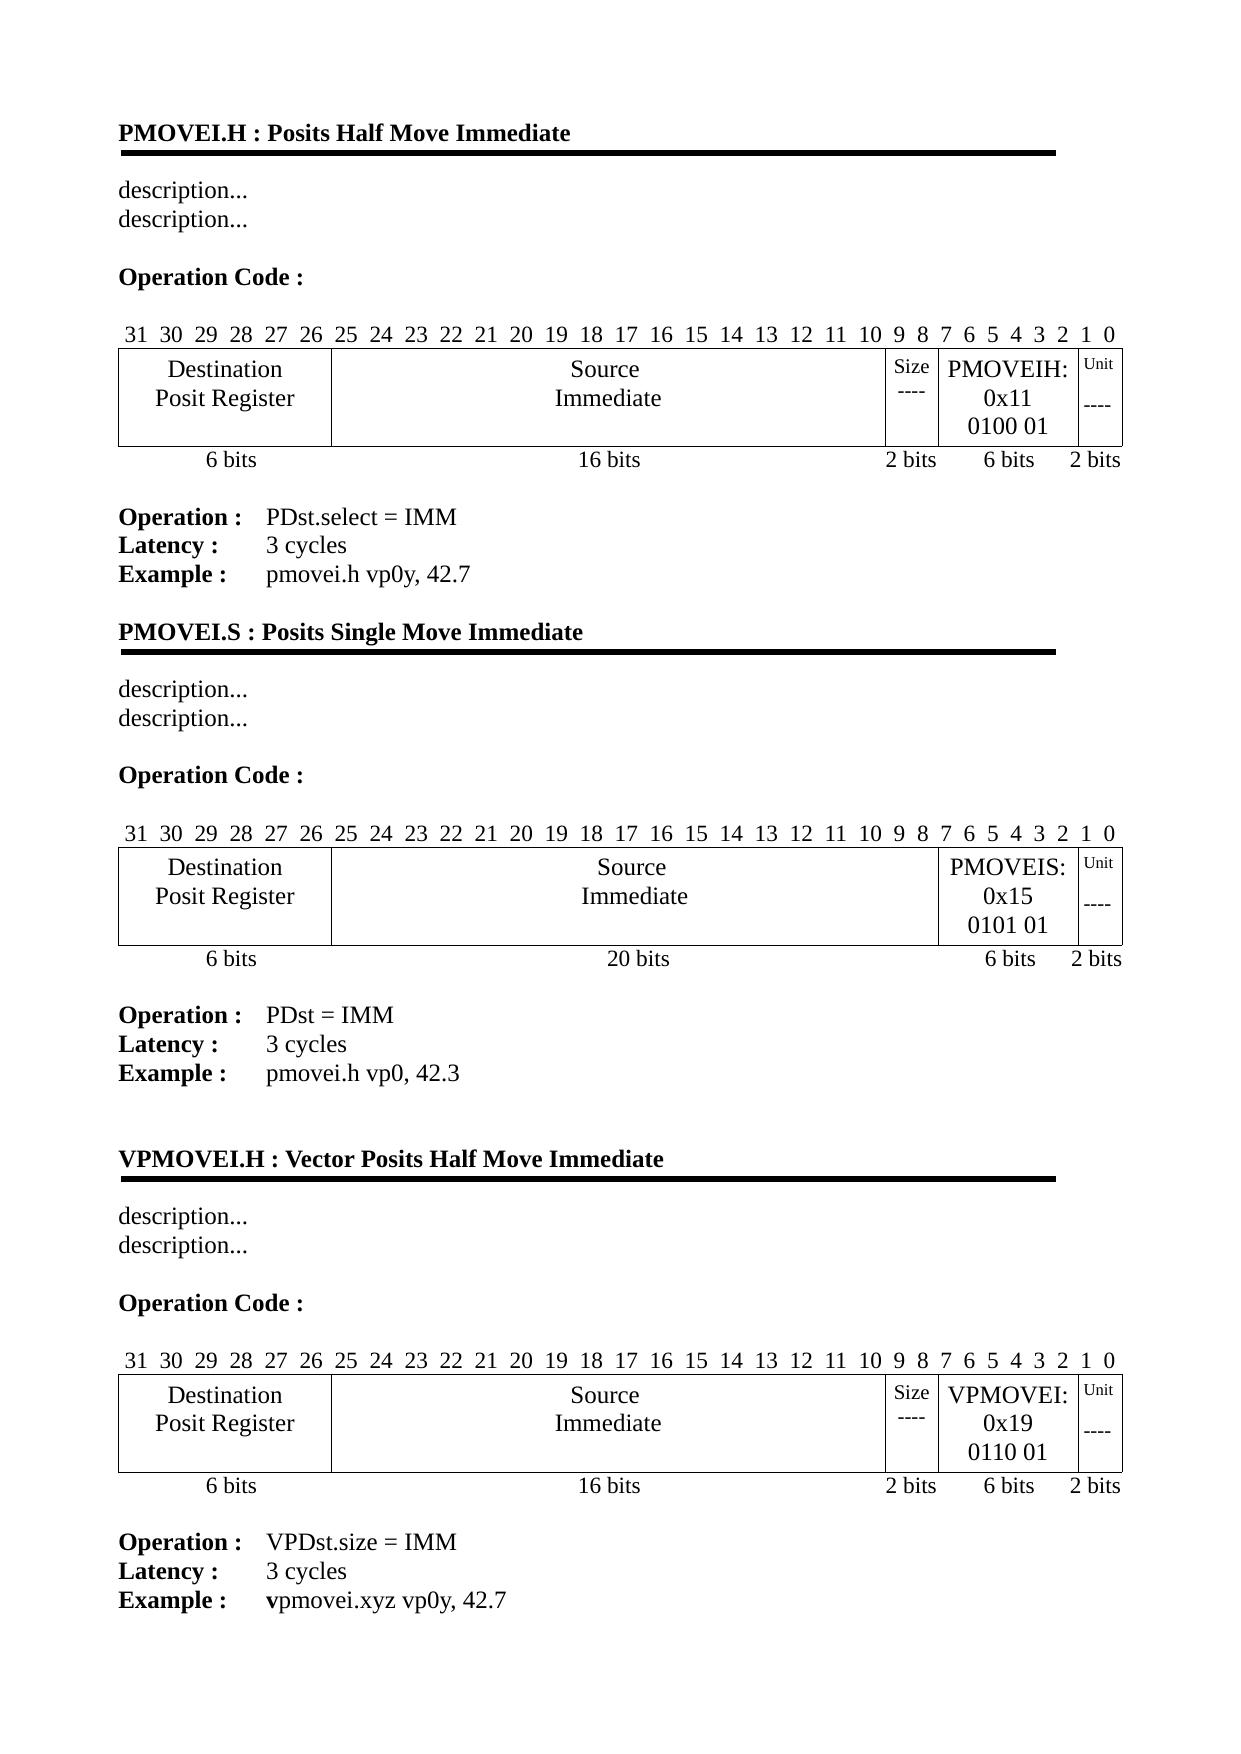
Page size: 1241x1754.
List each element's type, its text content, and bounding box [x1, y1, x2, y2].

text description... [118, 204, 1122, 262]
text Operation Code : [118, 1288, 1122, 1316]
table_header Source Immediate [332, 349, 885, 446]
table_header Size ---- [886, 1375, 938, 1472]
text Latency : 3 cycles Example : pmovei.h vp0, 42.3 [118, 1029, 1122, 1086]
table_header PMOVEIS: 0x15 0101 01 [939, 848, 1078, 944]
text PMOVEI.H : Posits Half Move Immediate [118, 118, 1122, 176]
table_header Destination Posit Register [119, 349, 331, 446]
text 31 30 29 28 27 26 25 24 23 22 21 20 19 18 17 16 15 14 13 12 11 10 9 8 7 6 5 4 3 2 1 0 [118, 789, 1122, 847]
text 6 bits 20 bits 6 bits 2 bits [118, 946, 1122, 971]
text PMOVEI.S : Posits Single Move Immediate [118, 617, 1122, 674]
text Latency : 3 cycles Example : pmovei.h vp0y, 42.7 [118, 530, 1122, 588]
table_header VPMOVEI: 0x19 0110 01 [939, 1375, 1078, 1472]
table_header Source Immediate [332, 848, 938, 944]
table_header Unit ---- [1079, 848, 1122, 944]
text Operation : PDst = IMM [118, 1000, 1122, 1029]
table_header Source Immediate [332, 1375, 885, 1472]
text VPMOVEI.H : Vector Posits Half Move Immediate [118, 1144, 1122, 1201]
table_header Destination Posit Register [119, 848, 331, 944]
text 31 30 29 28 27 26 25 24 23 22 21 20 19 18 17 16 15 14 13 12 11 10 9 8 7 6 5 4 3 2 1 0 [118, 291, 1122, 348]
table_header PMOVEIH: 0x11 0100 01 [939, 349, 1078, 446]
text Operation : VPDst.size = IMM [118, 1527, 1122, 1556]
text description... [118, 674, 1122, 703]
text description... [118, 1230, 1122, 1288]
text description... [118, 1201, 1122, 1230]
text 6 bits 16 bits 2 bits 6 bits 2 bits [118, 447, 1122, 473]
text description... [118, 176, 1122, 204]
text Operation Code : [118, 262, 1122, 291]
text Latency : 3 cycles Example : vpmovei.xyz vp0y, 42.7 [118, 1556, 1122, 1614]
text 6 bits 16 bits 2 bits 6 bits 2 bits [118, 1473, 1122, 1499]
table_header Destination Posit Register [119, 1375, 331, 1472]
text Operation Code : [118, 760, 1122, 789]
text Operation : PDst.select = IMM [118, 502, 1122, 530]
table_header Unit ---- [1079, 349, 1122, 446]
text 31 30 29 28 27 26 25 24 23 22 21 20 19 18 17 16 15 14 13 12 11 10 9 8 7 6 5 4 3 2 1 0 [118, 1316, 1122, 1374]
table_header Unit ---- [1079, 1375, 1122, 1472]
text description... [118, 703, 1122, 760]
table_header Size ---- [886, 349, 938, 446]
